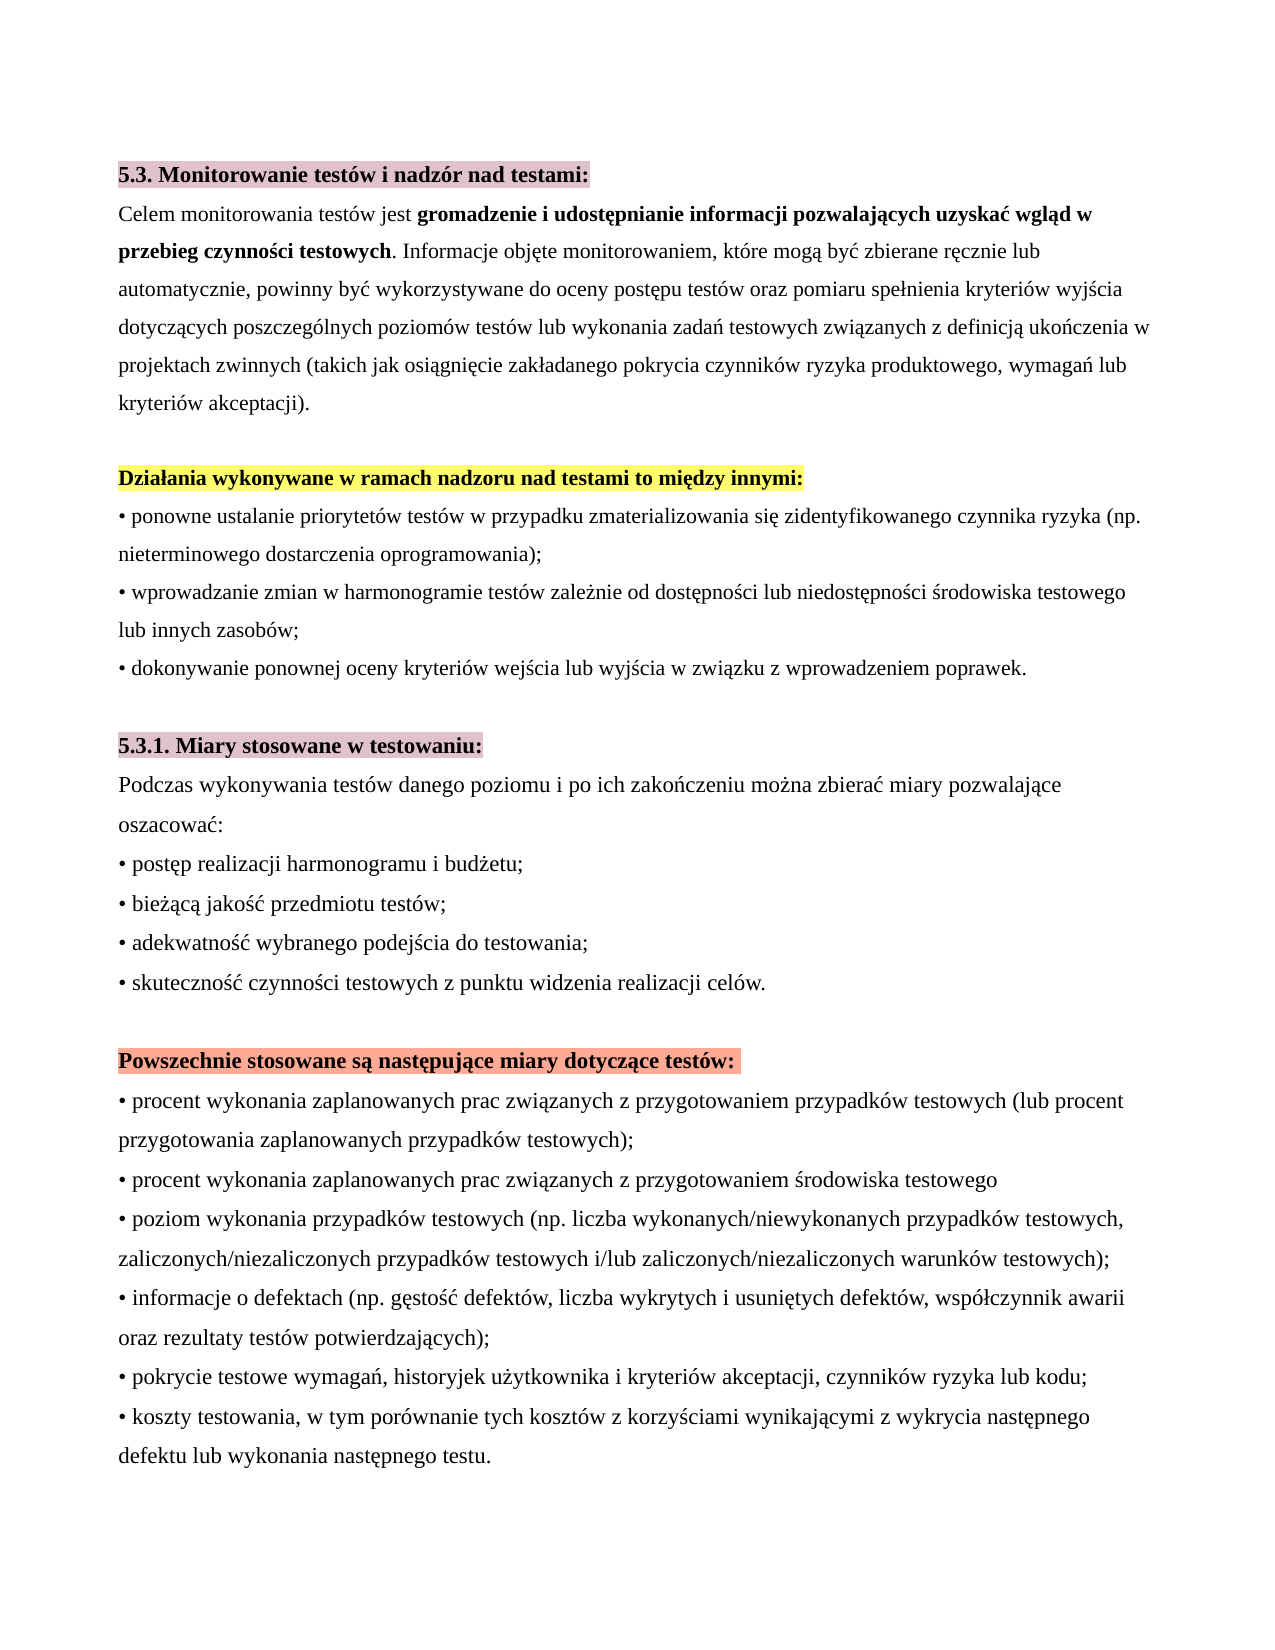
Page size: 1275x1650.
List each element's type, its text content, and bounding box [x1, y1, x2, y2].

text • procent wykonania zaplanowanych prac związanych z przygotowaniem przypadków testowych (lub procent przygotowania zaplanowanych przypadków testowych); [118, 1087, 1157, 1153]
text • postęp realizacji harmonogramu i budżetu; [118, 850, 1157, 877]
text • skuteczność czynności testowych z punktu widzenia realizacji celów. [118, 969, 1157, 995]
text Podczas wykonywania testów danego poziomu i po ich zakończeniu można zbierać miary pozwalające oszacować: [118, 771, 1157, 837]
text • adekwatność wybranego podejścia do testowania; [118, 929, 1157, 956]
text • informacje o defektach (np. gęstość defektów, liczba wykrytych i usuniętych defektów, współczynnik awarii oraz rezultaty testów potwierdzających); [118, 1284, 1157, 1350]
text • dokonywanie ponownej oceny kryteriów wejścia lub wyjścia w związku z wprowadzeniem poprawek. [118, 654, 1157, 680]
text • procent wykonania zaplanowanych prac związanych z przygotowaniem środowiska testowego [118, 1166, 1157, 1192]
text • poziom wykonania przypadków testowych (np. liczba wykonanych/niewykonanych przypadków testowych, zaliczonych/niezaliczonych przypadków testowych i/lub zaliczonych/niezaliczonych warunków testowych); [118, 1206, 1157, 1271]
text Celem monitorowania testów jest gromadzenie i udostępnianie informacji pozwalających uzyskać wgląd w przebieg czynności testowych. Informacje objęte monitorowaniem, które mogą być zbierane ręcznie lub automatycznie, powinny być wykorzystywane do oceny postępu testów oraz pomiaru spełnienia kryteriów wyjścia dotyczących poszczególnych poziomów testów lub wykonania zadań testowych związanych z definicją ukończenia w projektach zwinnych (takich jak osiągnięcie zakładanego pokrycia czynników ryzyka produktowego, wymagań lub kryteriów akceptacji). [118, 201, 1157, 415]
text • wprowadzanie zmian w harmonogramie testów zależnie od dostępności lub niedostępności środowiska testowego lub innych zasobów; [118, 579, 1157, 642]
text Powszechnie stosowane są następujące miary dotyczące testów: [118, 1048, 1157, 1074]
text 5.3. Monitorowanie testów i nadzór nad testami: [118, 161, 1157, 188]
text • pokrycie testowe wymagań, historyjek użytkownika i kryteriów akceptacji, czynników ryzyka lub kodu; [118, 1363, 1157, 1390]
text Działania wykonywane w ramach nadzoru nad testami to między innymi: [118, 465, 1157, 491]
text • koszty testowania, w tym porównanie tych kosztów z korzyściami wynikającymi z wykrycia następnego defektu lub wykonania następnego testu. [118, 1403, 1157, 1469]
text 5.3.1. Miary stosowane w testowaniu: [118, 732, 1157, 758]
text • ponowne ustalanie priorytetów testów w przypadku zmaterializowania się zidentyfikowanego czynnika ryzyka (np. nieterminowego dostarczenia oprogramowania); [118, 503, 1157, 566]
text • bieżącą jakość przedmiotu testów; [118, 890, 1157, 916]
